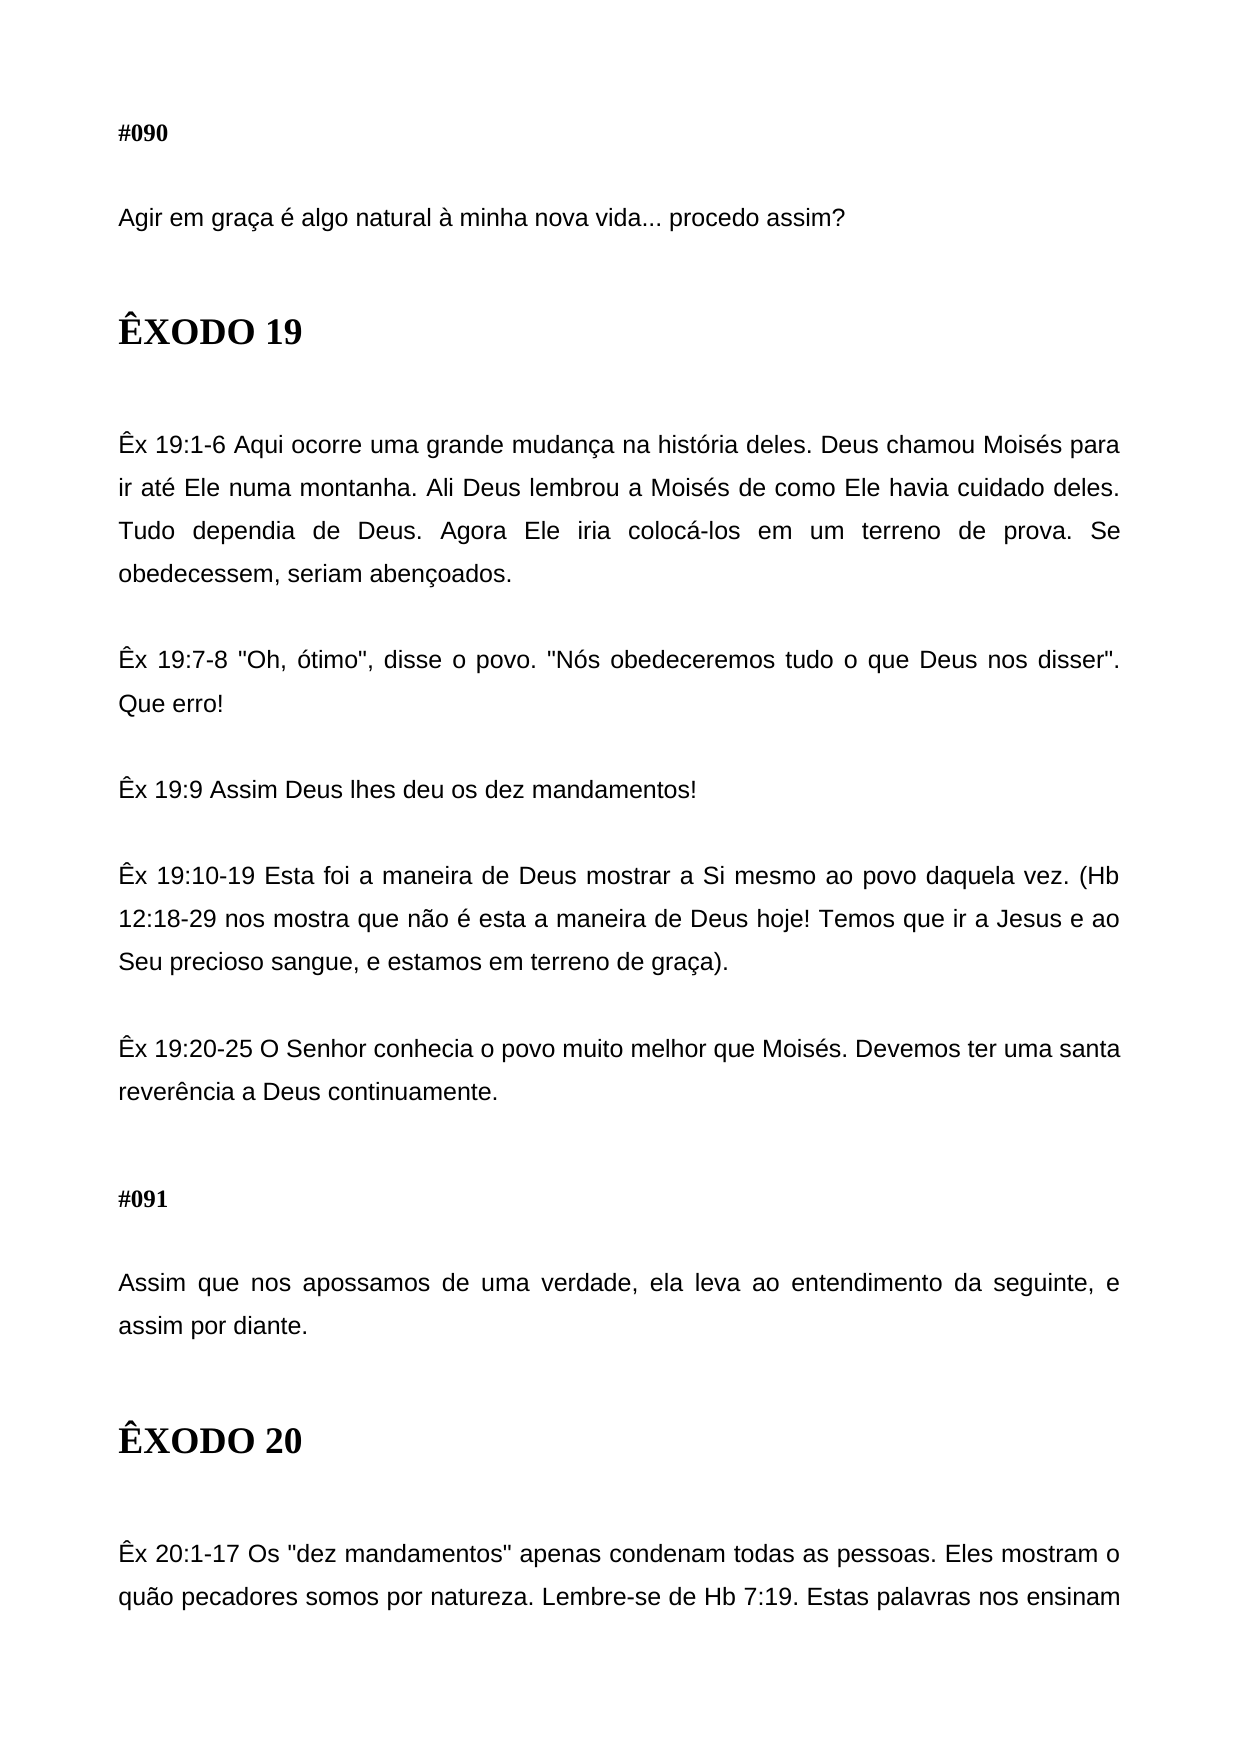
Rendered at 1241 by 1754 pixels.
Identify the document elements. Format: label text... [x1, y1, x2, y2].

subtitle ÊXODO 19 [118, 309, 1122, 353]
subtitle ÊXODO 20 [118, 1418, 1122, 1462]
text Êx 19:9 Assim Deus lhes deu os dez mandamentos! [118, 775, 1122, 804]
subtitle #091 [118, 1184, 1122, 1213]
text Êx 19:10-19 Esta foi a maneira de Deus mostrar a Si mesmo ao povo daquela vez. (Hb 12:18-29 nos mostra que não é esta a maneira de Deus hoje! Temos que ir a Jesus e ao Seu precioso sangue, e estamos em terreno de graça). [118, 861, 1122, 976]
text Êx 19:7-8 "Oh, ótimo", disse o povo. "Nós obedeceremos tudo o que Deus nos disser". Que erro! [118, 646, 1122, 717]
text Êx 19:1-6 Aqui ocorre uma grande mudança na história deles. Deus chamou Moisés para ir até Ele numa montanha. Ali Deus lembrou a Moisés de como Ele havia cuidado deles. Tudo dependia de Deus. Agora Ele iria colocá-los em um terreno de prova. Se obedecessem, seriam abençoados. [118, 430, 1122, 588]
text Êx 19:20-25 O Senhor conhecia o povo muito melhor que Moisés. Devemos ter uma santa reverência a Deus continuamente. [118, 1034, 1122, 1106]
subtitle #090 [118, 118, 1122, 147]
text Agir em graça é algo natural à minha nova vida... procedo assim? [118, 202, 1122, 231]
text Êx 20:1-17 Os "dez mandamentos" apenas condenam todas as pessoas. Eles mostram o quão pecadores somos por natureza. Lembre-se de Hb 7:19. Estas palavras nos ensinam [118, 1539, 1122, 1611]
text Assim que nos apossamos de uma verdade, ela leva ao entendimento da seguinte, e assim por diante. [118, 1268, 1122, 1340]
